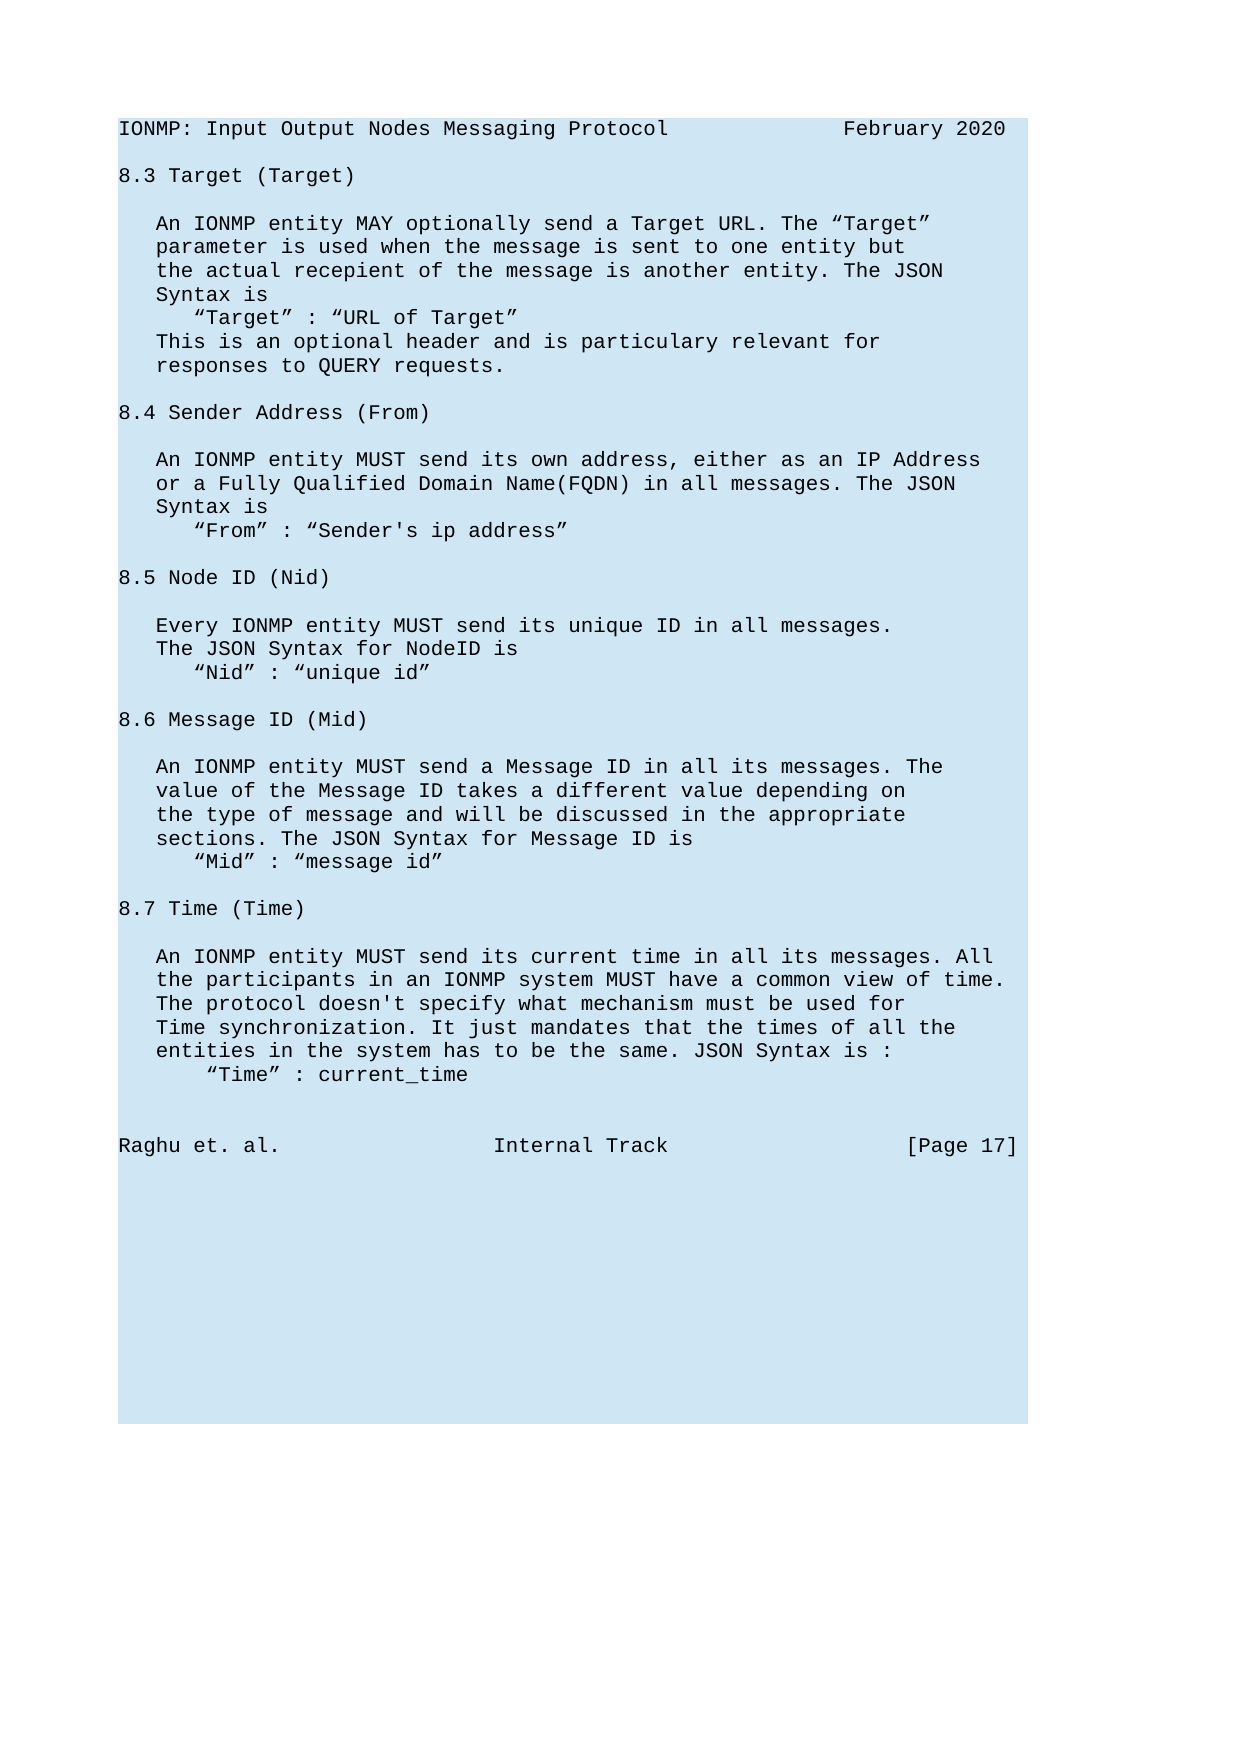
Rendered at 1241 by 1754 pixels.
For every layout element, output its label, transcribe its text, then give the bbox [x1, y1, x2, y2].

text “From” : “Sender's ip address” [118, 520, 1028, 567]
text An IONMP entity MUST send its own address, either as an IP Address or a Fully Qualified Domain Name(FQDN) in all messages. The JSON Syntax is [118, 449, 1028, 520]
text 8.6 Message ID (Mid) [118, 709, 1028, 733]
text “Time” : current_time [118, 1064, 1028, 1088]
text Every IONMP entity MUST send its unique ID in all messages. The JSON Syntax for NodeID is [118, 615, 1028, 662]
text An IONMP entity MUST send its current time in all its messages. All [118, 946, 1028, 969]
text An IONMP entity MAY optionally send a Target URL. The “Target” parameter is used when the message is sent to one entity but the actual recepient of the message is another entity. The JSON Syntax is [118, 213, 1028, 307]
text An IONMP entity MUST send a Message ID in all its messages. The [118, 757, 1028, 780]
text “Mid” : “message id” [118, 851, 1028, 875]
text the participants in an IONMP system MUST have a common view of time. The protocol doesn't specify what mechanism must be used for Time synchronization. It just mandates that the times of all the entities in the system has to be the same. JSON Syntax is : [118, 969, 1028, 1064]
text “Nid” : “unique id” [118, 662, 1028, 686]
text 8.5 Node ID (Nid) [118, 567, 1028, 591]
text This is an optional header and is particulary relevant for responses to QUERY requests. [118, 331, 1028, 402]
text 8.4 Sender Address (From) [118, 402, 1028, 426]
text 8.3 Target (Target) [118, 165, 1028, 189]
text Raghu et. al. Internal Track [Page 17] [118, 1135, 1028, 1158]
text value of the Message ID takes a different value depending on the type of message and will be discussed in the appropriate sections. The JSON Syntax for Message ID is [118, 780, 1028, 851]
text 8.7 Time (Time) [118, 898, 1028, 922]
text IONMP: Input Output Nodes Messaging Protocol February 2020 [118, 118, 1028, 142]
text “Target” : “URL of Target” [118, 307, 1028, 331]
